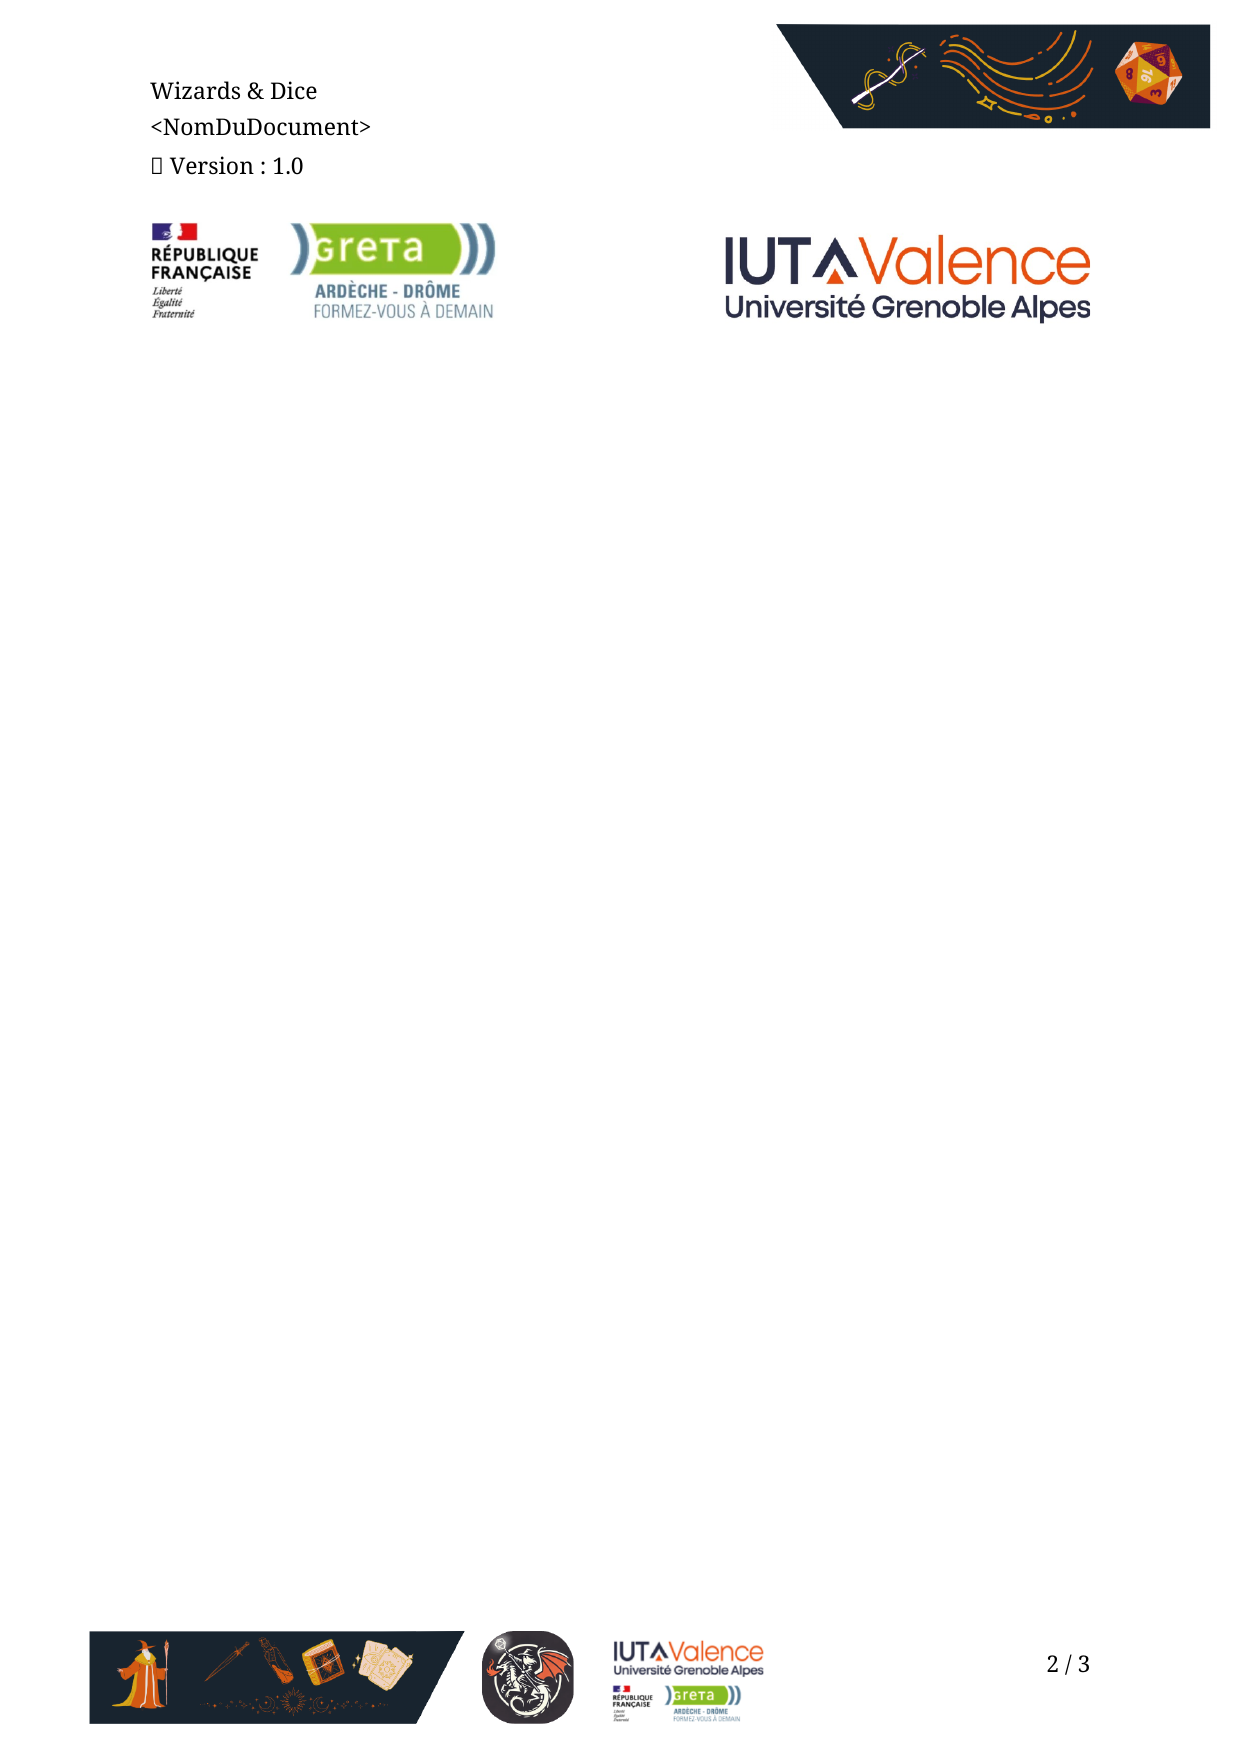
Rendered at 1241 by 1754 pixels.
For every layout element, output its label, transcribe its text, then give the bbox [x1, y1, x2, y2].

picture [771, 21, 1218, 131]
picture [81, 1620, 788, 1733]
picture [721, 232, 1091, 324]
text 🔄 Version : 1.0 [150, 150, 1090, 181]
picture [150, 221, 498, 321]
